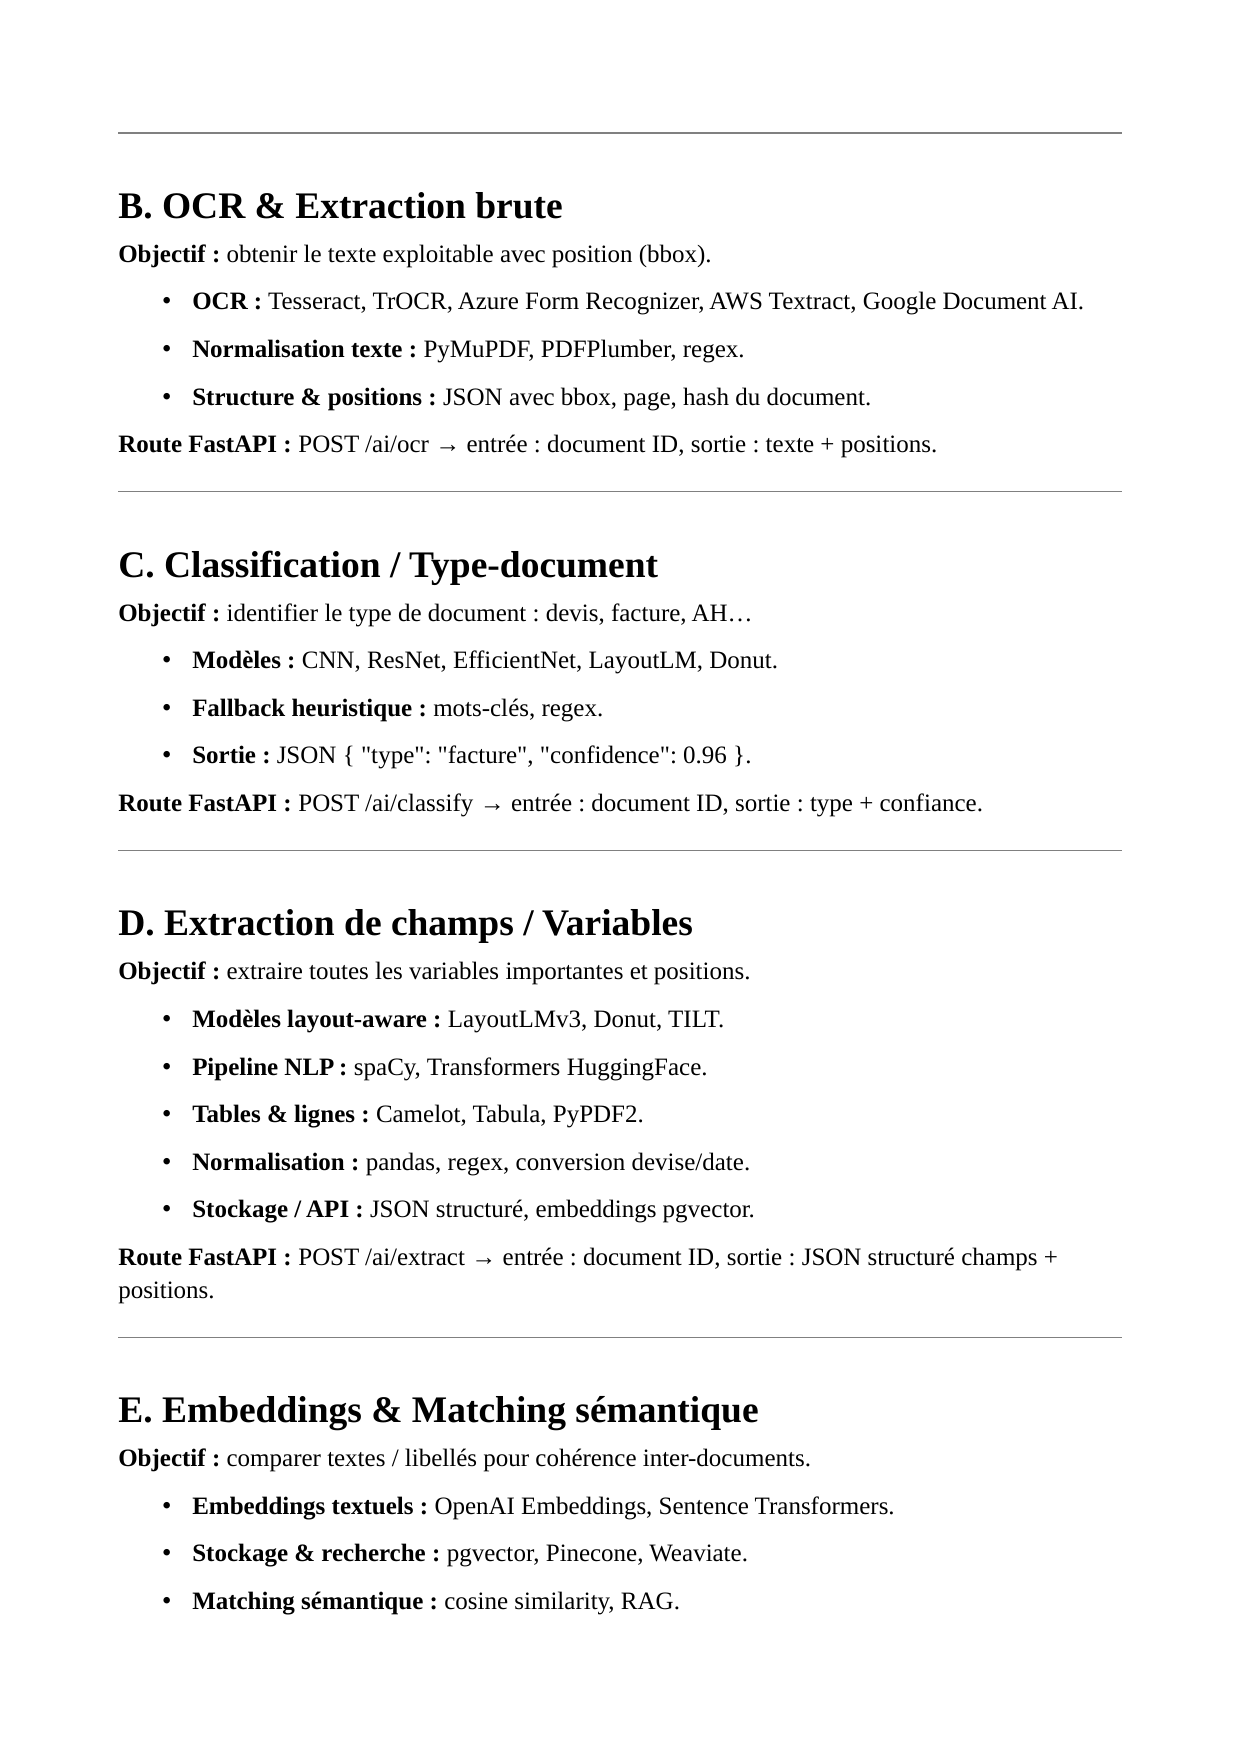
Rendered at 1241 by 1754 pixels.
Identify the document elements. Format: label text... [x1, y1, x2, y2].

list Pipeline NLP : spaCy, Transformers HuggingFace. [162, 1052, 1122, 1080]
list OCR : Tesseract, TrOCR, Azure Form Recognizer, AWS Textract, Google Document AI. [162, 286, 1122, 315]
text Objectif : extraire toutes les variables importantes et positions. [118, 956, 1122, 985]
list Tables & lignes : Camelot, Tabula, PyPDF2. [162, 1099, 1122, 1128]
subtitle B. OCR & Extraction brute [118, 183, 1122, 226]
list Stockage & recherche : pgvector, Pinecone, Weaviate. [162, 1538, 1122, 1567]
list Sortie : JSON { "type": "facture", "confidence": 0.96 }. [162, 740, 1122, 769]
subtitle C. Classification / Type-document [118, 542, 1122, 585]
list Normalisation texte : PyMuPDF, PDFPlumber, regex. [162, 334, 1122, 363]
list Fallback heuristique : mots-clés, regex. [162, 693, 1122, 722]
text Route FastAPI : POST /ai/classify → entrée : document ID, sortie : type + confiance. [118, 788, 1122, 817]
text Route FastAPI : POST /ai/extract → entrée : document ID, sortie : JSON structuré champs + positions. [118, 1242, 1122, 1304]
text Objectif : identifier le type de document : devis, facture, AH… [118, 598, 1122, 626]
text Objectif : obtenir le texte exploitable avec position (bbox). [118, 239, 1122, 268]
text Route FastAPI : POST /ai/ocr → entrée : document ID, sortie : texte + positions. [118, 429, 1122, 458]
list Stockage / API : JSON structuré, embeddings pgvector. [162, 1194, 1122, 1223]
list Structure & positions : JSON avec bbox, page, hash du document. [162, 382, 1122, 410]
list Modèles layout-aware : LayoutLMv3, Donut, TILT. [162, 1004, 1122, 1033]
list Normalisation : pandas, regex, conversion devise/date. [162, 1147, 1122, 1176]
subtitle D. Extraction de champs / Variables [118, 901, 1122, 944]
list Modèles : CNN, ResNet, EfficientNet, LayoutLM, Donut. [162, 645, 1122, 674]
text Objectif : comparer textes / libellés pour cohérence inter-documents. [118, 1443, 1122, 1472]
list Embeddings textuels : OpenAI Embeddings, Sentence Transformers. [162, 1491, 1122, 1520]
subtitle E. Embeddings & Matching sémantique [118, 1388, 1122, 1431]
list Matching sémantique : cosine similarity, RAG. [162, 1586, 1122, 1615]
